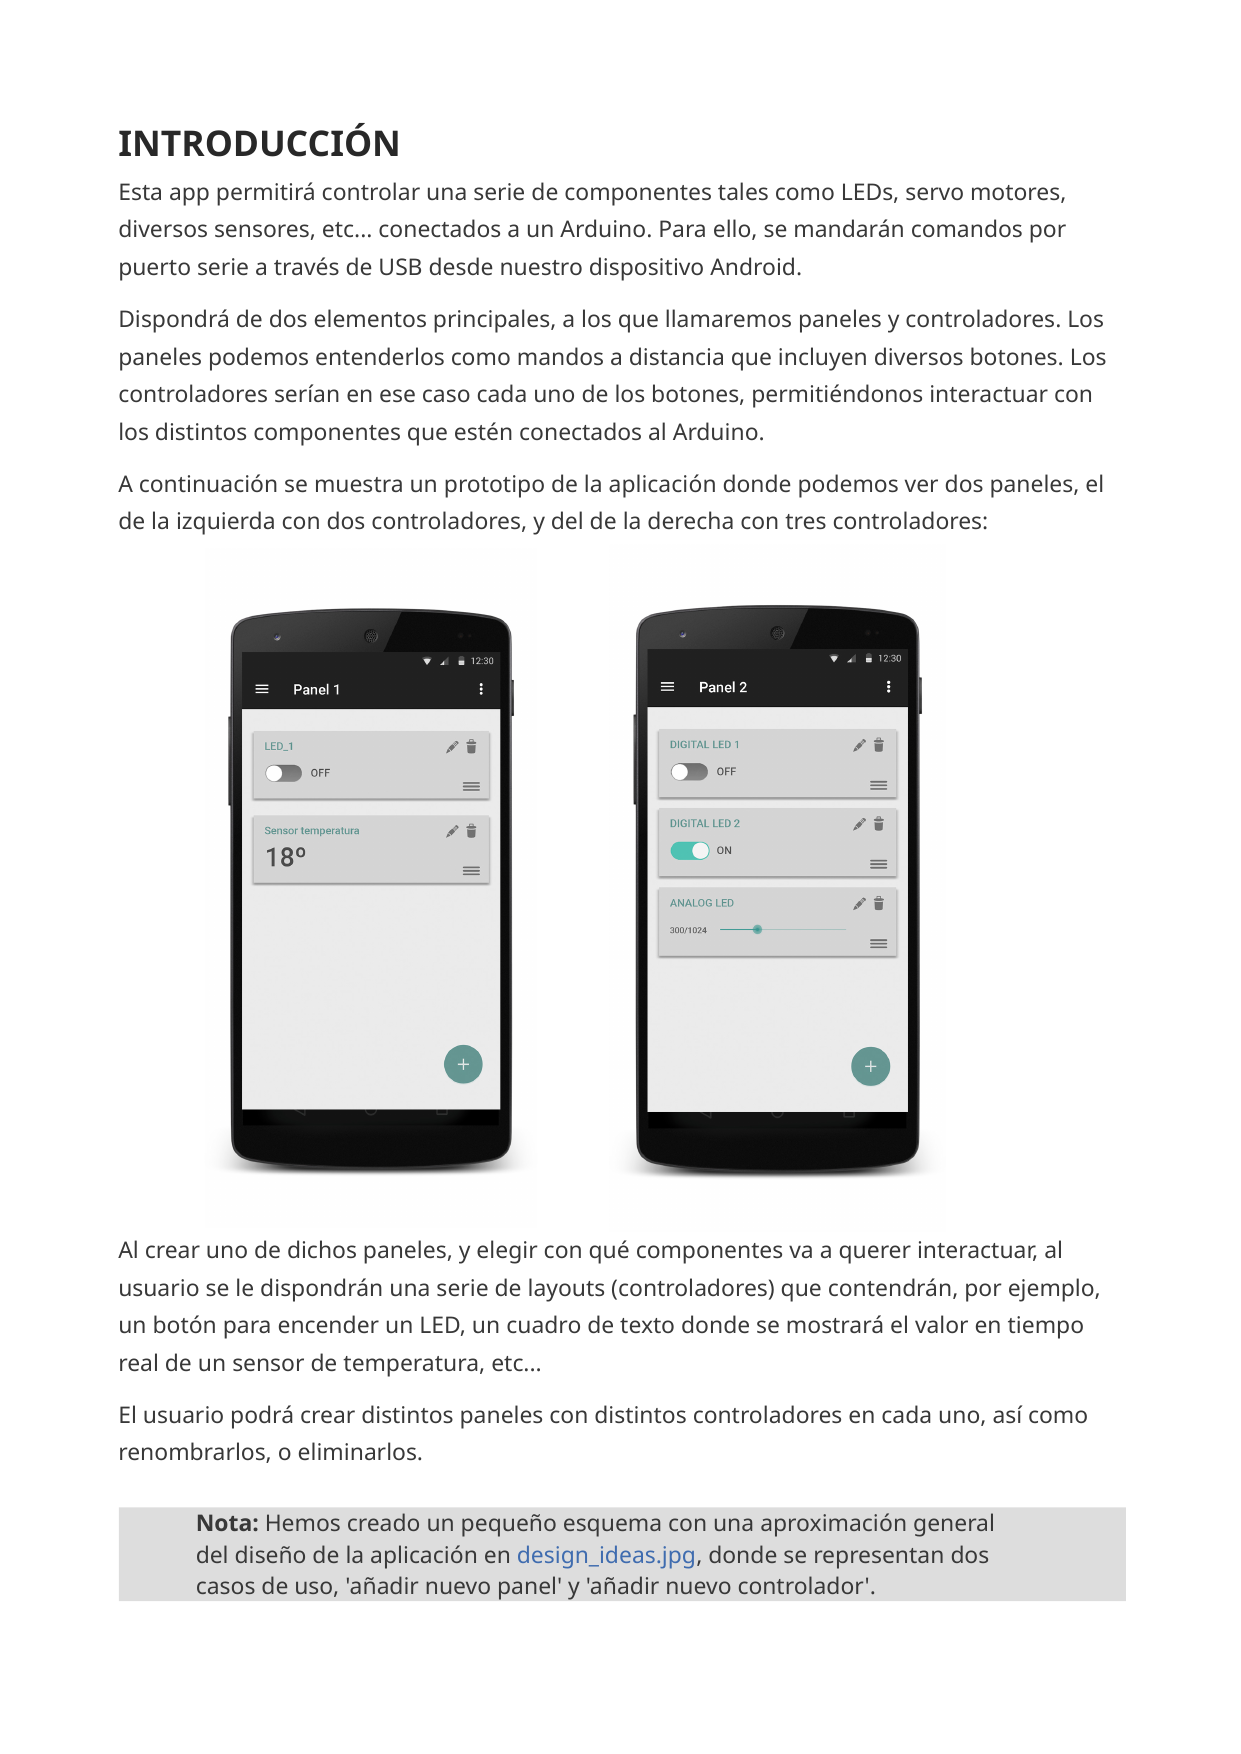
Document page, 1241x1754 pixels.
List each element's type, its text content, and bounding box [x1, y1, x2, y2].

text El usuario podrá crear distintos paneles con distintos controladores en cada uno, así como renombrarlos, o eliminarlos. [118, 1399, 1122, 1468]
text Dispondrá de dos elementos principales, a los que llamaremos paneles y controladores. Los paneles podemos entenderlos como mandos a distancia que incluyen diversos botones. Los controladores serían en ese caso cada uno de los botones, permitiéndonos interactuar con los distintos componentes que estén conectados al Arduino. [118, 303, 1122, 447]
text A continuación se muestra un prototipo de la aplicación donde podemos ver dos paneles, el de la izquierda con dos controladores, y del de la derecha con tres controladores: [118, 468, 1122, 536]
text Esta app permitirá controlar una serie de componentes tales como LEDs, servo motores, diversos sensores, etc... conectados a un Arduino. Para ello, se mandarán comandos por puerto serie a través de USB desde nuestro dispositivo Android. [118, 176, 1122, 282]
picture [609, 544, 946, 1232]
text Al crear uno de dichos paneles, y elegir con qué componentes va a querer interactuar, al usuario se le dispondrán una serie de layouts (controladores) que contendrán, por ejemplo, un botón para encender un LED, un cuadro de texto donde se mostrará el valor en tiempo real de un sensor de temperatura, etc... [118, 1234, 1122, 1378]
text INTRODUCCIÓN [118, 118, 1122, 166]
picture [204, 548, 538, 1228]
